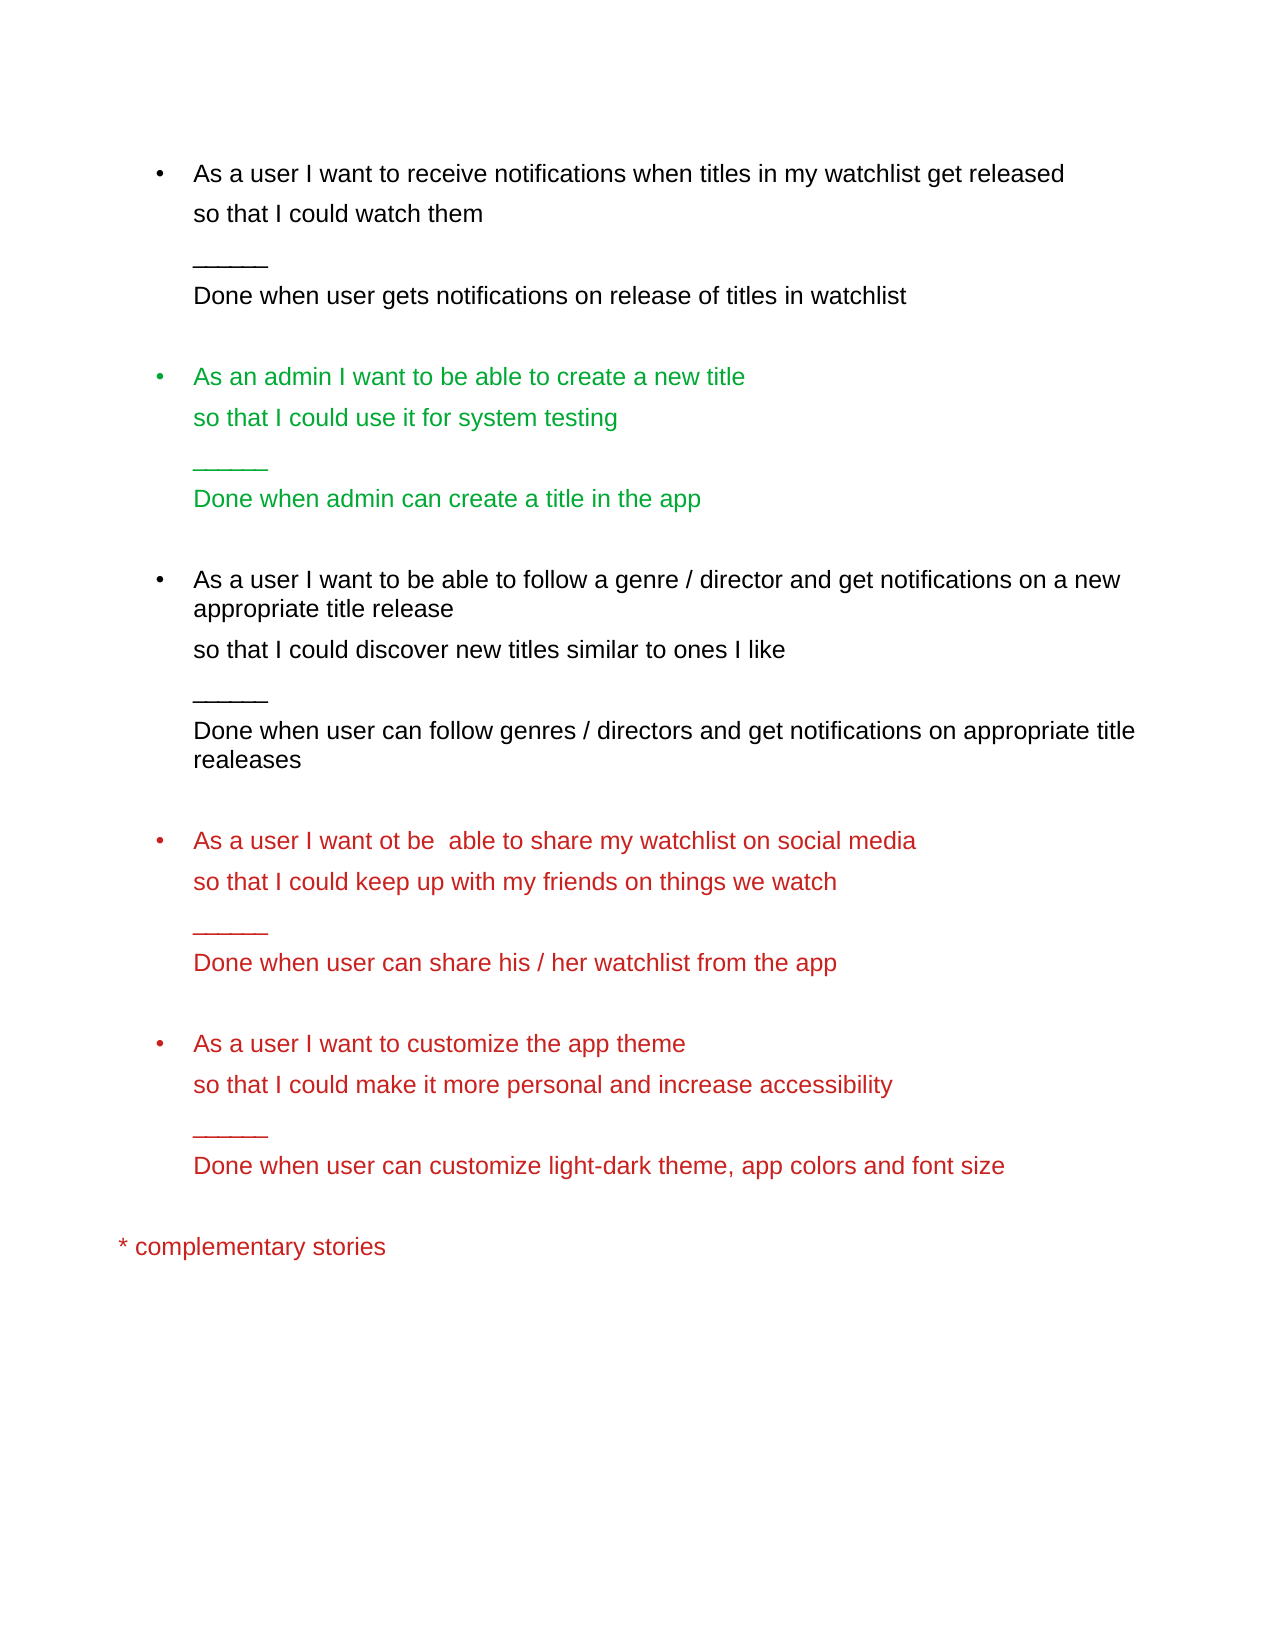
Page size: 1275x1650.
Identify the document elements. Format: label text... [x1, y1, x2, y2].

text * complementary stories [118, 1232, 1157, 1261]
list As a user I want to receive notifications when titles in my watchlist get released [156, 159, 1157, 188]
list so that I could keep up with my friends on things we watch [156, 867, 1157, 895]
text Done when user can share his / her watchlist from the app [118, 948, 1157, 977]
list so that I could use it for system testing [156, 403, 1157, 431]
text Done when admin can create a title in the app [118, 484, 1157, 513]
list so that I could make it more personal and increase accessibility [156, 1070, 1157, 1099]
list As a user I want to customize the app theme [156, 1029, 1157, 1058]
list so that I could discover new titles similar to ones I like [156, 635, 1157, 663]
list As a user I want to be able to follow a genre / director and get notifications on a new appropriate title release [156, 565, 1157, 623]
text Done when user can customize light-dark theme, app colors and font size [118, 1151, 1157, 1180]
list As a user I want ot be able to share my watchlist on social media [156, 826, 1157, 855]
text Done when user gets notifications on release of titles in watchlist [118, 281, 1157, 309]
list As an admin I want to be able to create a new title [156, 362, 1157, 391]
list so that I could watch them [156, 199, 1157, 228]
text Done when user can follow genres / directors and get notifications on appropriate title realeases [118, 716, 1157, 773]
